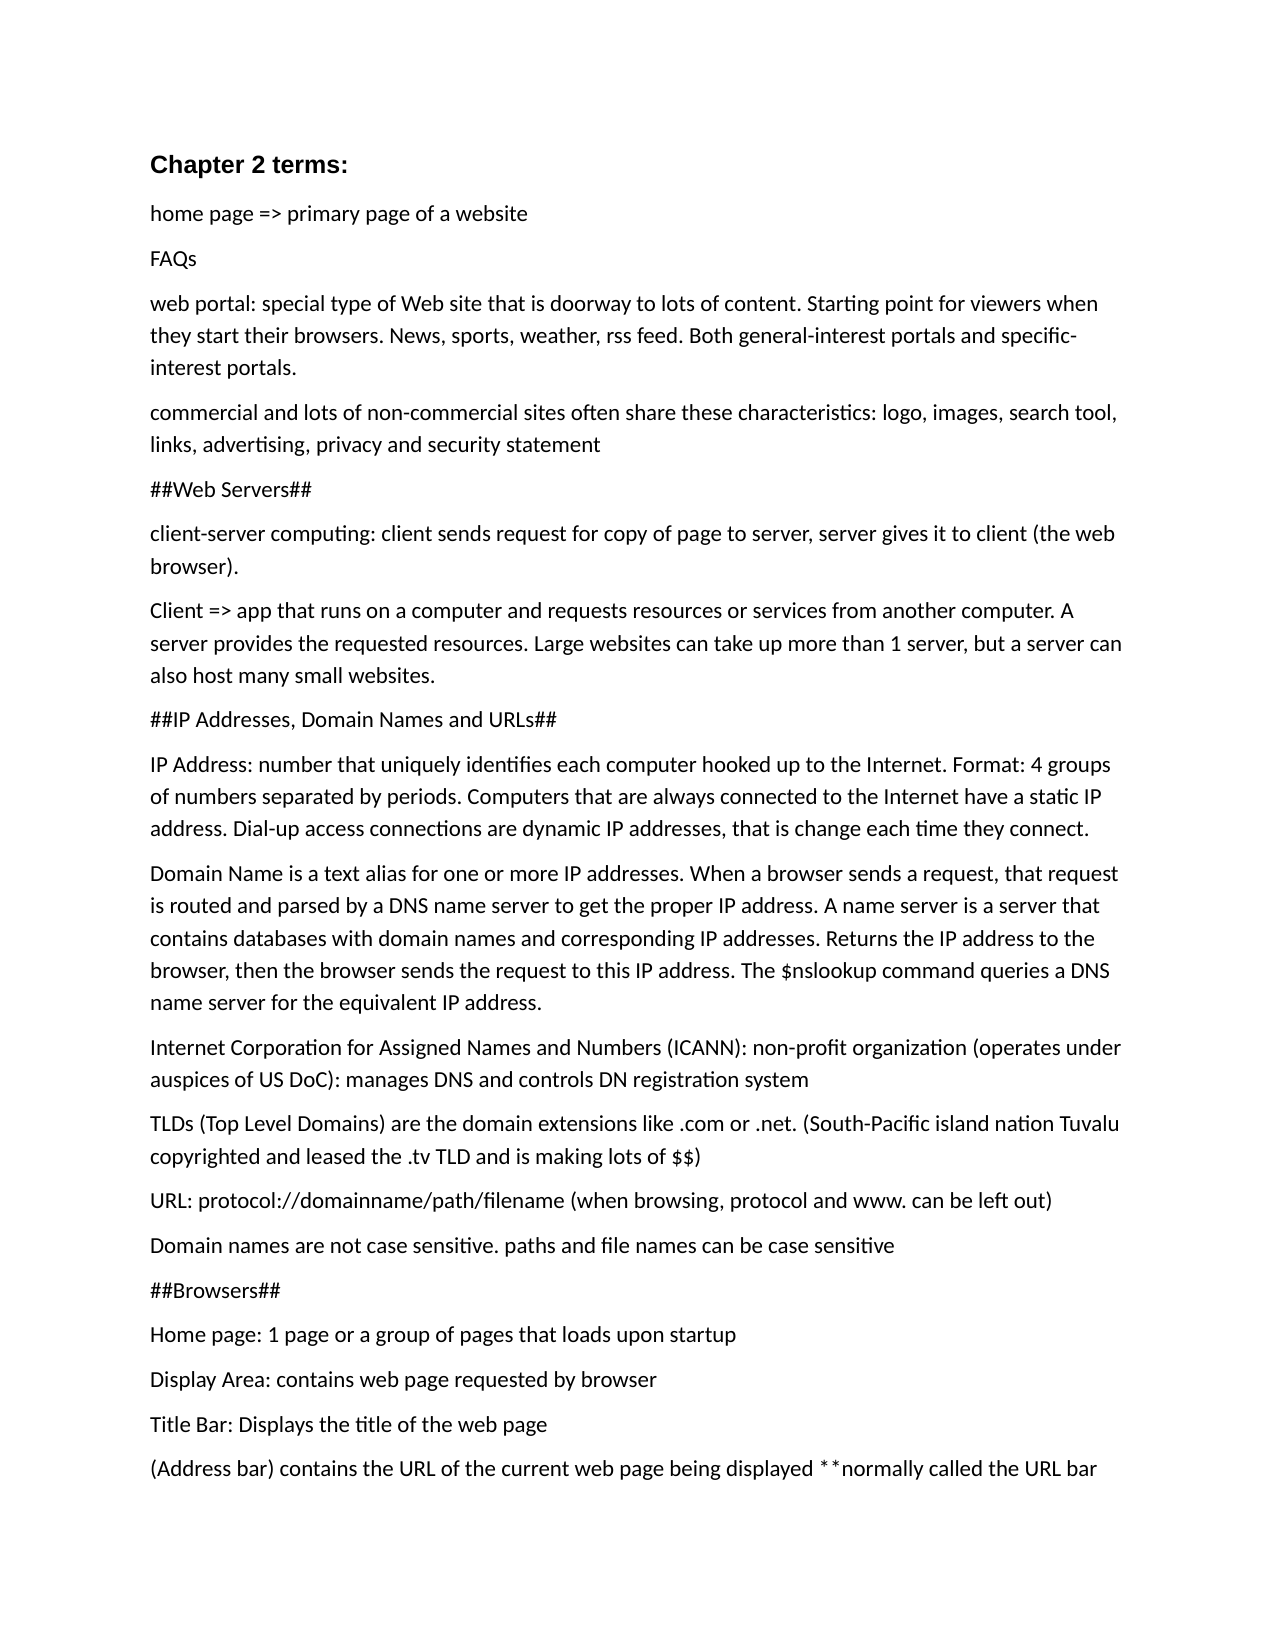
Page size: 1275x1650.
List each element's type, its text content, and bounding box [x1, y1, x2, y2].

text ##Web Servers## [150, 475, 1125, 503]
text home page => primary page of a website [150, 199, 1125, 228]
text Display Area: contains web page requested by browser [150, 1365, 1125, 1393]
text TLDs (Top Level Domains) are the domain extensions like .com or .net. (South-Pacific island nation Tuvalu copyrighted and leased the .tv TLD and is making lots of $$) [150, 1109, 1125, 1170]
text ##Browsers## [150, 1276, 1125, 1304]
text Domain names are not case sensitive. paths and file names can be case sensitive [150, 1231, 1125, 1259]
text Home page: 1 page or a group of pages that loads upon startup [150, 1321, 1125, 1348]
text FAQs [150, 244, 1125, 272]
text (Address bar) contains the URL of the current web page being displayed **normally called the URL bar [150, 1454, 1125, 1483]
text client-server computing: client sends request for copy of page to server, server gives it to client (the web browser). [150, 519, 1125, 580]
text Domain Name is a text alias for one or more IP addresses. When a browser sends a request, that request is routed and parsed by a DNS name server to get the proper IP address. A name server is a server that contains databases with domain names and corresponding IP addresses. Returns the IP address to the browser, then the browser sends the request to this IP address. The $nslookup command queries a DNS name server for the equivalent IP address. [150, 859, 1125, 1016]
text URL: protocol://domainname/path/filename (when browsing, protocol and www. can be left out) [150, 1186, 1125, 1214]
text commercial and lots of non-commercial sites often share these characteristics: logo, images, search tool, links, advertising, privacy and security statement [150, 398, 1125, 458]
text Chapter 2 terms: [150, 150, 1125, 179]
text Internet Corporation for Assigned Names and Numbers (ICANN): non-profit organization (operates under auspices of US DoC): manages DNS and controls DN registration system [150, 1033, 1125, 1093]
text Title Bar: Displays the title of the web page [150, 1410, 1125, 1438]
text IP Address: number that uniquely identifies each computer hooked up to the Internet. Format: 4 groups of numbers separated by periods. Computers that are always connected to the Internet have a static IP address. Dial-up access connections are dynamic IP addresses, that is change each time they connect. [150, 750, 1125, 843]
text web portal: special type of Web site that is doorway to lots of content. Starting point for viewers when they start their browsers. News, sports, weather, rss feed. Both general-interest portals and specific-interest portals. [150, 289, 1125, 381]
text ##IP Addresses, Domain Names and URLs## [150, 706, 1125, 733]
text Client => app that runs on a computer and requests resources or services from another computer. A server provides the requested resources. Large websites can take up more than 1 server, but a server can also host many small websites. [150, 596, 1125, 689]
